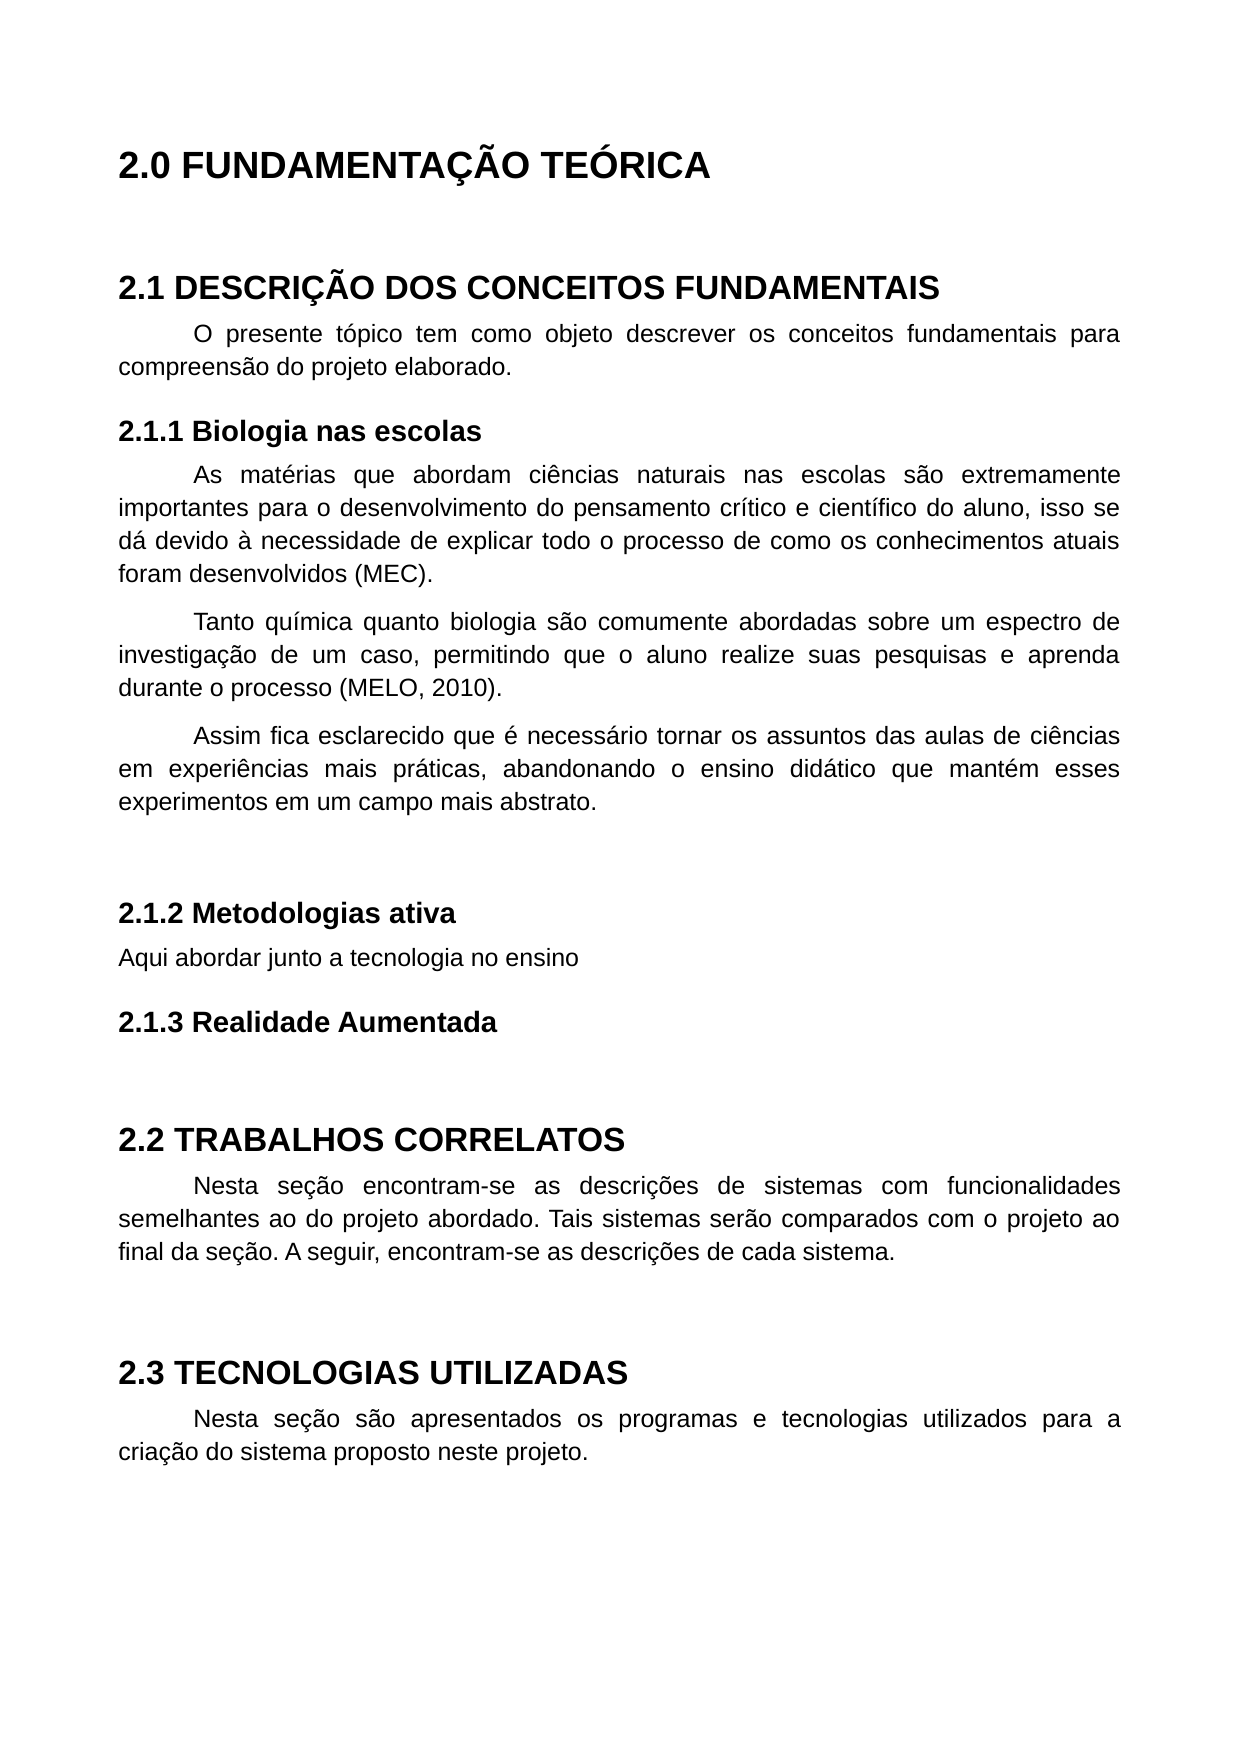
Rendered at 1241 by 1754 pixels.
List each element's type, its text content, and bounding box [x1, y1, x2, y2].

subtitle 2.2 TRABALHOS CORRELATOS [118, 1119, 1122, 1158]
subtitle 2.1.2 Metodologias ativa [118, 896, 1122, 930]
subtitle 2.3 TECNOLOGIAS UTILIZADAS [118, 1353, 1122, 1391]
text Assim fica esclarecido que é necessário tornar os assuntos das aulas de ciências em experiências mais práticas, abandonando o ensino didático que mantém esses experimentos em um campo mais abstrato. [118, 721, 1122, 815]
subtitle 2.1 DESCRIÇÃO DOS CONCEITOS FUNDAMENTAIS [118, 268, 1122, 306]
subtitle 2.1.1 Biologia nas escolas [118, 414, 1122, 448]
subtitle 2.0 FUNDAMENTAÇÃO TEÓRICA [118, 143, 1122, 187]
subtitle 2.1.3 Realidade Aumentada [118, 1005, 1122, 1039]
text Nesta seção encontram-se as descrições de sistemas com funcionalidades semelhantes ao do projeto abordado. Tais sistemas serão comparados com o projeto ao final da seção. A seguir, encontram-se as descrições de cada sistema. [118, 1171, 1122, 1266]
text O presente tópico tem como objeto descrever os conceitos fundamentais para compreensão do projeto elaborado. [118, 319, 1122, 381]
text As matérias que abordam ciências naturais nas escolas são extremamente importantes para o desenvolvimento do pensamento crítico e científico do aluno, isso se dá devido à necessidade de explicar todo o processo de como os conhecimentos atuais foram desenvolvidos (MEC). [118, 460, 1122, 588]
text Tanto química quanto biologia são comumente abordadas sobre um espectro de investigação de um caso, permitindo que o aluno realize suas pesquisas e aprenda durante o processo (MELO, 2010). [118, 607, 1122, 702]
text Nesta seção são apresentados os programas e tecnologias utilizados para a criação do sistema proposto neste projeto. [118, 1404, 1122, 1466]
text Aqui abordar junto a tecnologia no ensino [118, 943, 1122, 971]
